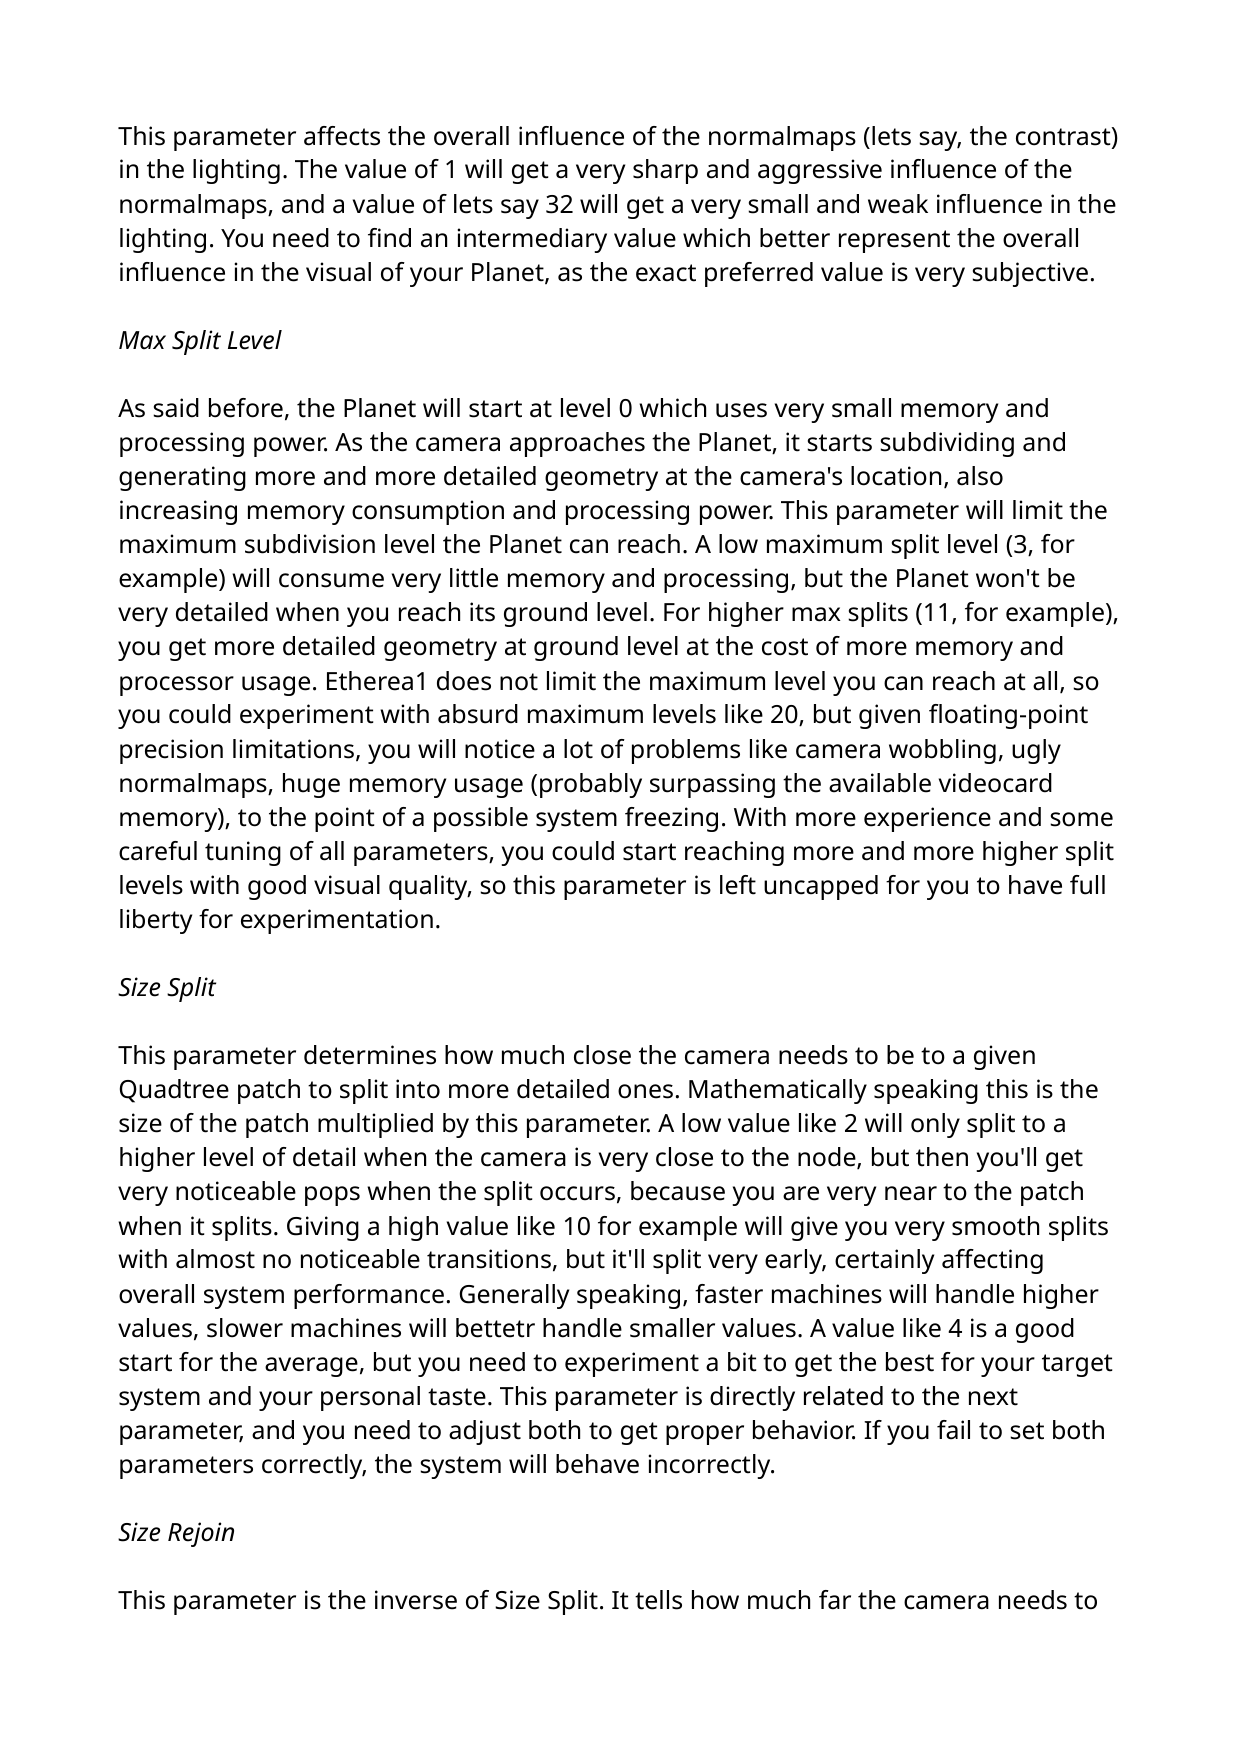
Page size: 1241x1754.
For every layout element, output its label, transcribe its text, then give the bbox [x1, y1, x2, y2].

text Size Split [118, 970, 1122, 1004]
text Size Rejoin [118, 1515, 1122, 1549]
text Max Split Level [118, 322, 1122, 357]
text This parameter determines how much close the camera needs to be to a given Quadtree patch to split into more detailed ones. Mathematically speaking this is the size of the patch multiplied by this parameter. A low value like 2 will only split to a higher level of detail when the camera is very close to the node, but then you'll get very noticeable pops when the split occurs, because you are very near to the patch when it splits. Giving a high value like 10 for example will give you very smooth splits with almost no noticeable transitions, but it'll split very early, certainly affecting overall system performance. Generally speaking, faster machines will handle higher values, slower machines will bettetr handle smaller values. A value like 4 is a good start for the average, but you need to experiment a bit to get the best for your target system and your personal taste. This parameter is directly related to the next parameter, and you need to adjust both to get proper behavior. If you fail to set both parameters correctly, the system will behave incorrectly. [118, 1038, 1122, 1481]
text This parameter is the inverse of Size Split. It tells how much far the camera needs to [118, 1583, 1122, 1617]
text As said before, the Planet will start at level 0 which uses very small memory and processing power. As the camera approaches the Planet, it starts subdividing and generating more and more detailed geometry at the camera's location, also increasing memory consumption and processing power. This parameter will limit the maximum subdivision level the Planet can reach. A low maximum split level (3, for example) will consume very little memory and processing, but the Planet won't be very detailed when you reach its ground level. For higher max splits (11, for example), you get more detailed geometry at ground level at the cost of more memory and processor usage. Etherea1 does not limit the maximum level you can reach at all, so you could experiment with absurd maximum levels like 20, but given floating-point precision limitations, you will notice a lot of problems like camera wobbling, ugly normalmaps, huge memory usage (probably surpassing the available videocard memory), to the point of a possible system freezing. With more experience and some careful tuning of all parameters, you could start reaching more and more higher split levels with good visual quality, so this parameter is left uncapped for you to have full liberty for experimentation. [118, 391, 1122, 936]
text This parameter affects the overall influence of the normalmaps (lets say, the contrast) in the lighting. The value of 1 will get a very sharp and aggressive influence of the normalmaps, and a value of lets say 32 will get a very small and weak influence in the lighting. You need to find an intermediary value which better represent the overall influence in the visual of your Planet, as the exact preferred value is very subjective. [118, 118, 1122, 288]
